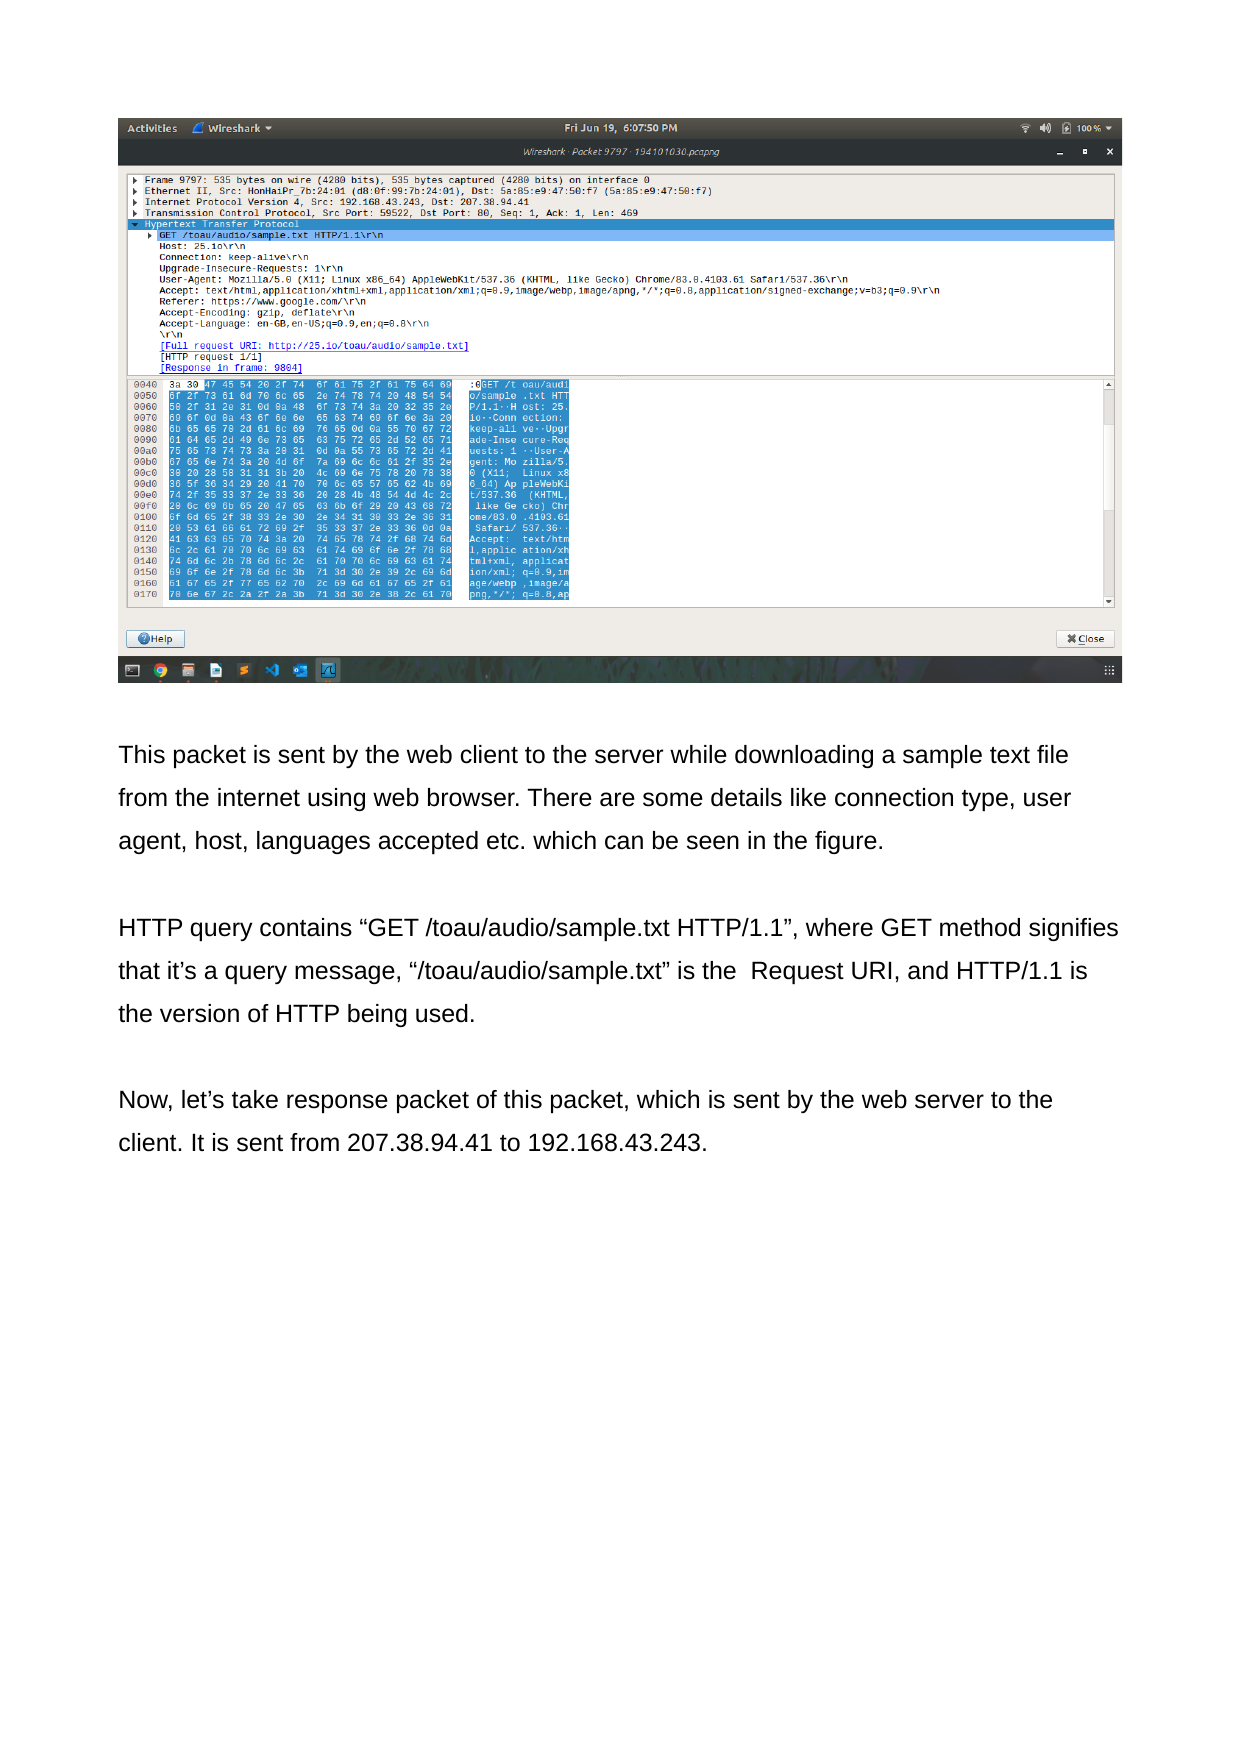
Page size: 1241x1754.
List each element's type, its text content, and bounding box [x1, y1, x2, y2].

text This packet is sent by the web client to the server while downloading a sample text file from the internet using web browser. There are some details like connection type, user agent, host, languages accepted etc. which can be seen in the figure. [118, 740, 1122, 855]
text HTTP query contains “GET /toau/audio/sample.txt HTTP/1.1”, where GET method signifies that it’s a query message, “/toau/audio/sample.txt” is the Request URI, and HTTP/1.1 is the version of HTTP being used. [118, 912, 1122, 1027]
text Now, let’s take response packet of this packet, which is sent by the web server to the client. It is sent from 207.38.94.41 to 192.168.43.243. [118, 1085, 1122, 1157]
picture [118, 118, 1123, 683]
